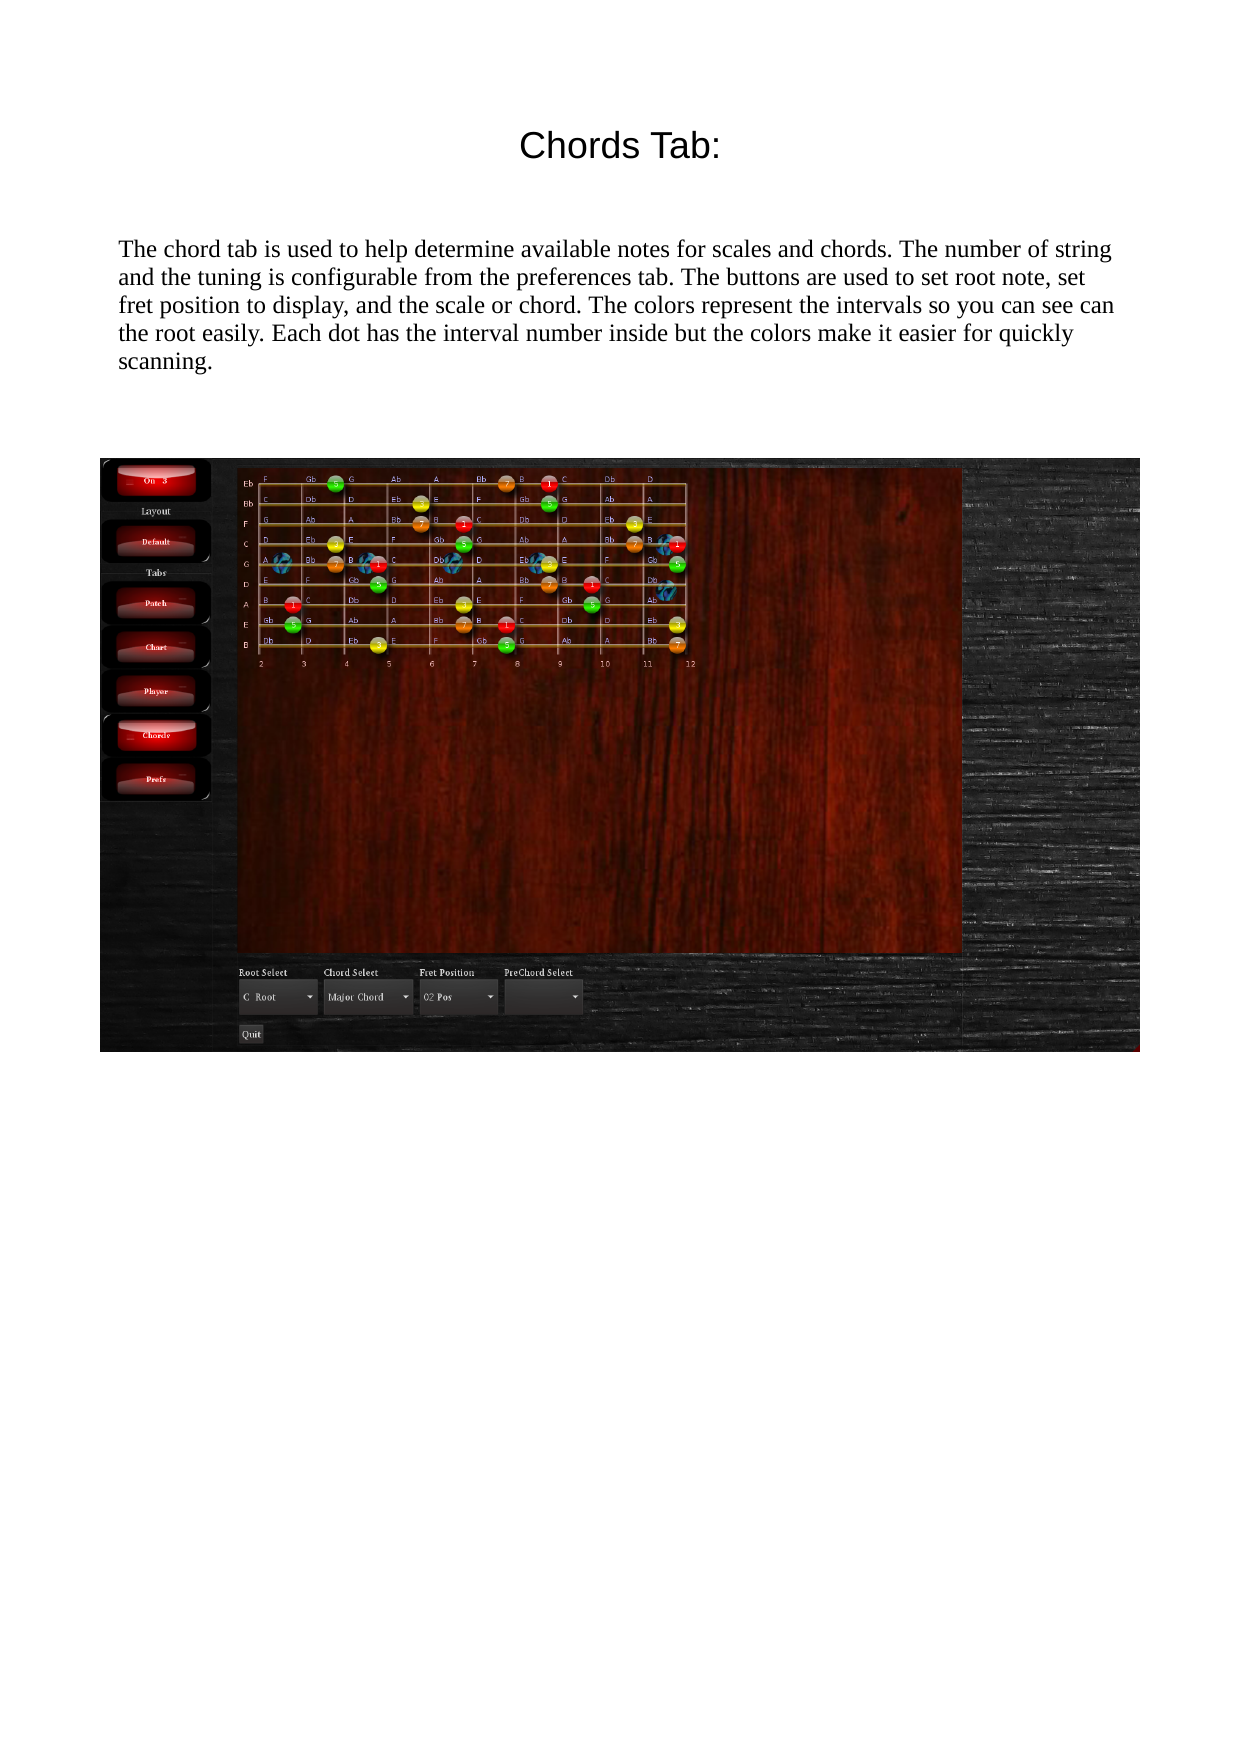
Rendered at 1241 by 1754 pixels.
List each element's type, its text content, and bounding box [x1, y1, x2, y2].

subtitle Chords Tab: [118, 124, 1122, 166]
picture [100, 458, 1140, 1052]
text The chord tab is used to help determine available notes for scales and chords. The number of string and the tuning is configurable from the preferences tab. The buttons are used to set root note, set fret position to display, and the scale or chord. The colors represent the intervals so you can see can the root easily. Each dot has the interval number inside but the colors make it easier for quickly scanning. [118, 235, 1122, 375]
